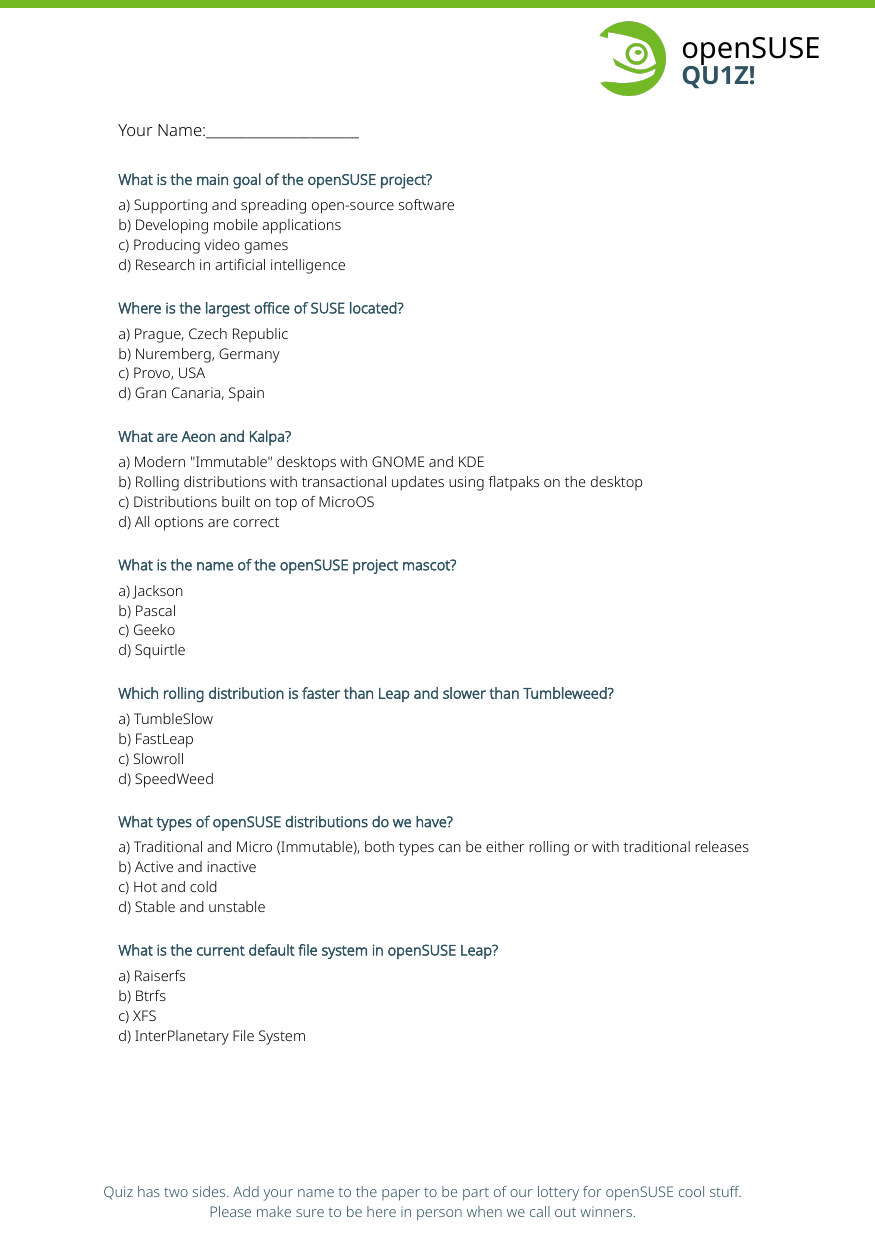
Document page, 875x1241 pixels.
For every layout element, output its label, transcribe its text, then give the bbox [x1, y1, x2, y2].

text c) Hot and cold [118, 877, 756, 897]
text a) Prague, Czech Republic [118, 323, 756, 343]
text a) Traditional and Micro (Immutable), both types can be either rolling or with traditional releases [118, 837, 756, 857]
text d) All options are correct [118, 512, 756, 532]
subtitle What is the name of the openSUSE project mascot? [118, 554, 756, 574]
text d) Gran Canaria, Spain [118, 383, 756, 403]
text d) SpeedWeed [118, 768, 756, 788]
subtitle What types of openSUSE distributions do we have? [118, 811, 756, 831]
text c) XFS [118, 1006, 756, 1025]
text a) Modern "Immutable" desktops with GNOME and KDE [118, 452, 756, 472]
text a) TumbleSlow [118, 709, 756, 729]
text b) Pascal [118, 600, 756, 620]
picture [586, 17, 671, 101]
text c) Provo, USA [118, 363, 756, 383]
text b) Nuremberg, Germany [118, 343, 756, 363]
subtitle Which rolling distribution is faster than Leap and slower than Tumbleweed? [118, 683, 756, 703]
text c) Slowroll [118, 749, 756, 768]
subtitle What is the current default file system in openSUSE Leap? [118, 940, 756, 960]
text c) Geeko [118, 620, 756, 640]
text a) Raiserfs [118, 966, 756, 986]
text c) Distributions built on top of MicroOS [118, 492, 756, 512]
subtitle What are Aeon and Kalpa? [118, 426, 756, 446]
text b) Btrfs [118, 986, 756, 1006]
text d) InterPlanetary File System [118, 1025, 756, 1045]
text b) FastLeap [118, 729, 756, 749]
text c) Producing video games [118, 235, 756, 255]
subtitle Where is the largest office of SUSE located? [118, 298, 756, 317]
text b) Rolling distributions with transactional updates using flatpaks on the desktop [118, 472, 756, 492]
text d) Research in artificial intelligence [118, 255, 756, 275]
text b) Active and inactive [118, 857, 756, 877]
text b) Developing mobile applications [118, 215, 756, 235]
text d) Squirtle [118, 640, 756, 660]
text a) Supporting and spreading open-source software [118, 195, 756, 215]
text d) Stable and unstable [118, 897, 756, 917]
subtitle What is the main goal of the openSUSE project? [118, 169, 756, 189]
text a) Jackson [118, 580, 756, 600]
